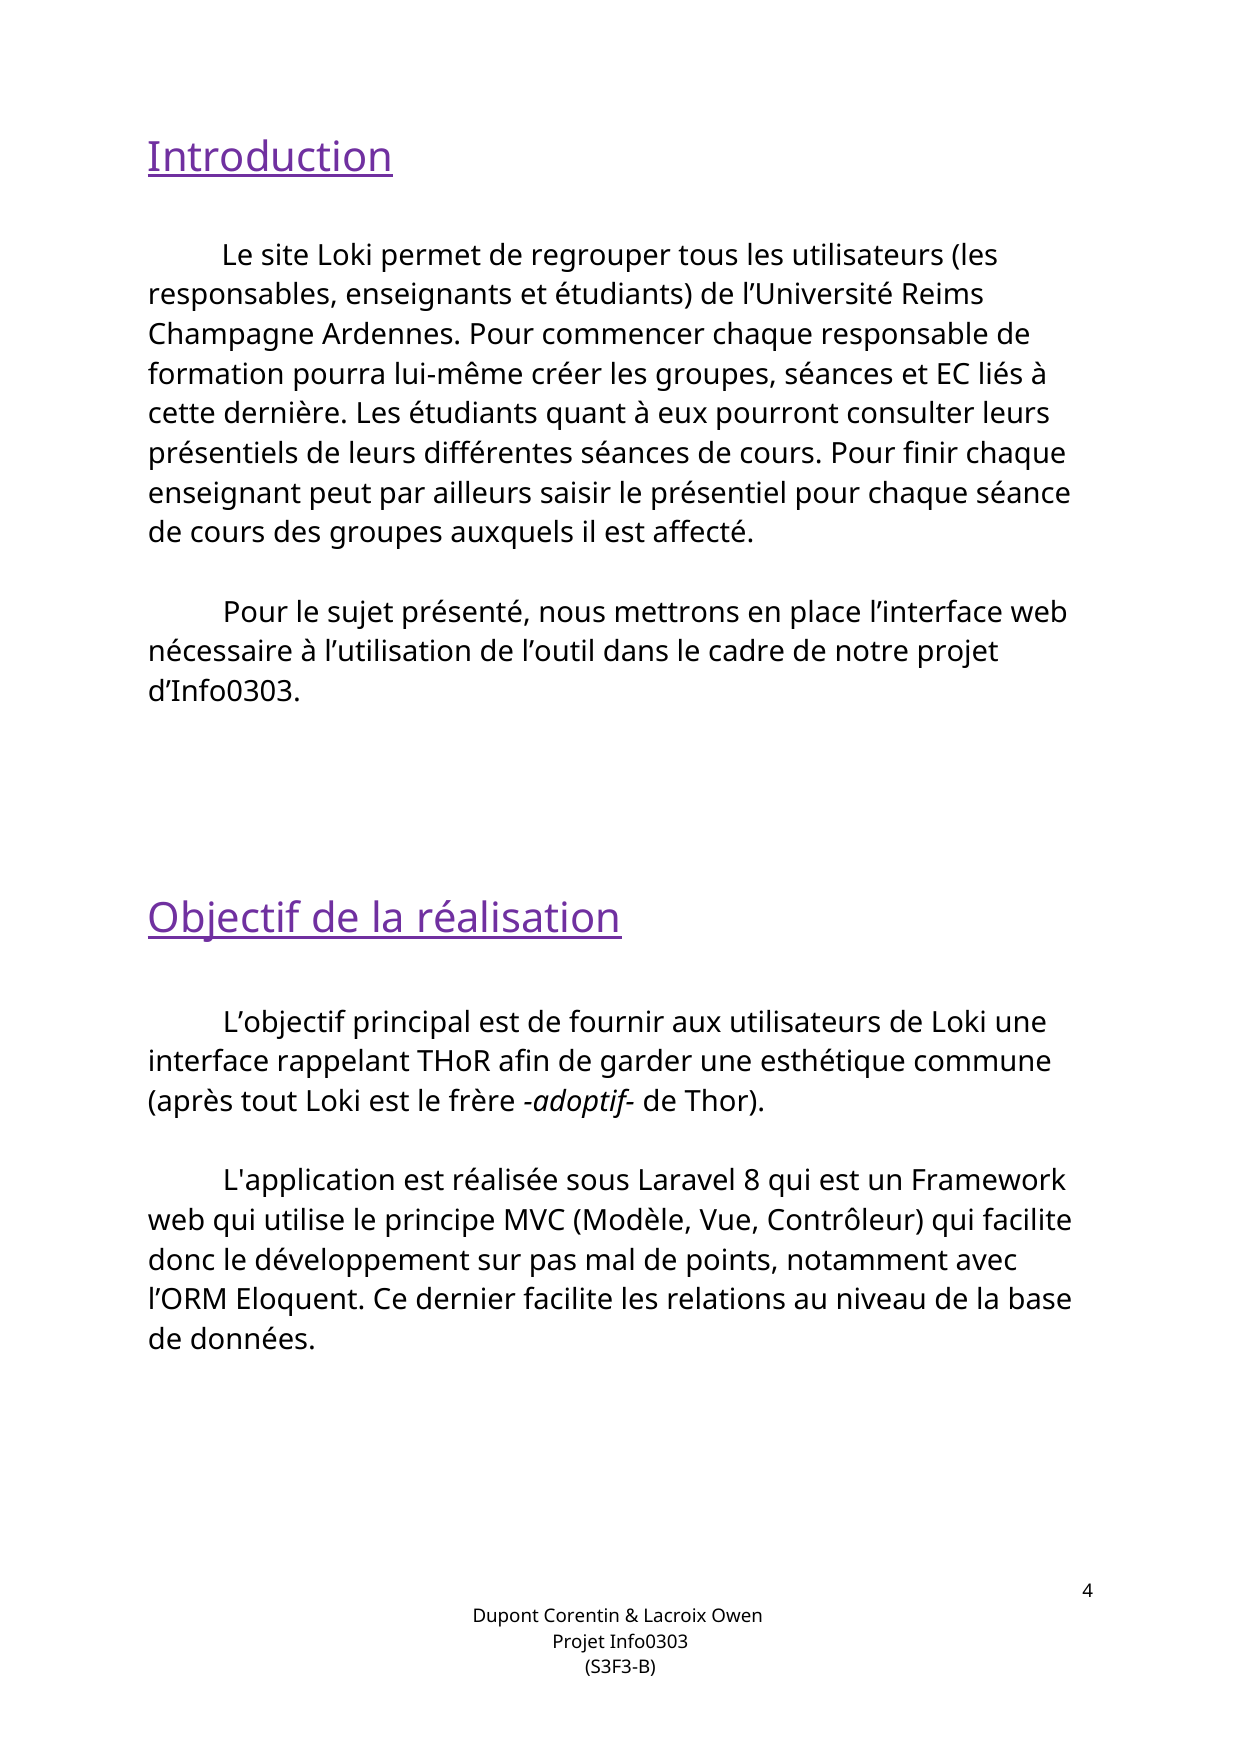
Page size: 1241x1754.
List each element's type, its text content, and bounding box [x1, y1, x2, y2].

subtitle Introduction [148, 126, 1093, 183]
text Le site Loki permet de regrouper tous les utilisateurs (les responsables, enseignants et étudiants) de l’Université Reims Champagne Ardennes. Pour commencer chaque responsable de formation pourra lui-même créer les groupes, séances et EC liés à cette dernière. Les étudiants quant à eux pourront consulter leurs présentiels de leurs différentes séances de cours. Pour finir chaque enseignant peut par ailleurs saisir le présentiel pour chaque séance de cours des groupes auxquels il est affecté. [148, 234, 1093, 551]
subtitle Objectif de la réalisation [148, 888, 1093, 944]
text L'application est réalisée sous Laravel 8 qui est un Framework web qui utilise le principe MVC (Modèle, Vue, Contrôleur) qui facilite donc le développement sur pas mal de points, notamment avec l’ORM Eloquent. Ce dernier facilite les relations au niveau de la base de données. [148, 1159, 1093, 1358]
text L’objectif principal est de fournir aux utilisateurs de Loki une interface rappelant THoR afin de garder une esthétique commune (après tout Loki est le frère -adoptif- de Thor). [148, 1001, 1093, 1120]
text Pour le sujet présenté, nous mettrons en place l’interface web nécessaire à l’utilisation de l’outil dans le cadre de notre projet d’Info0303. [148, 591, 1093, 710]
